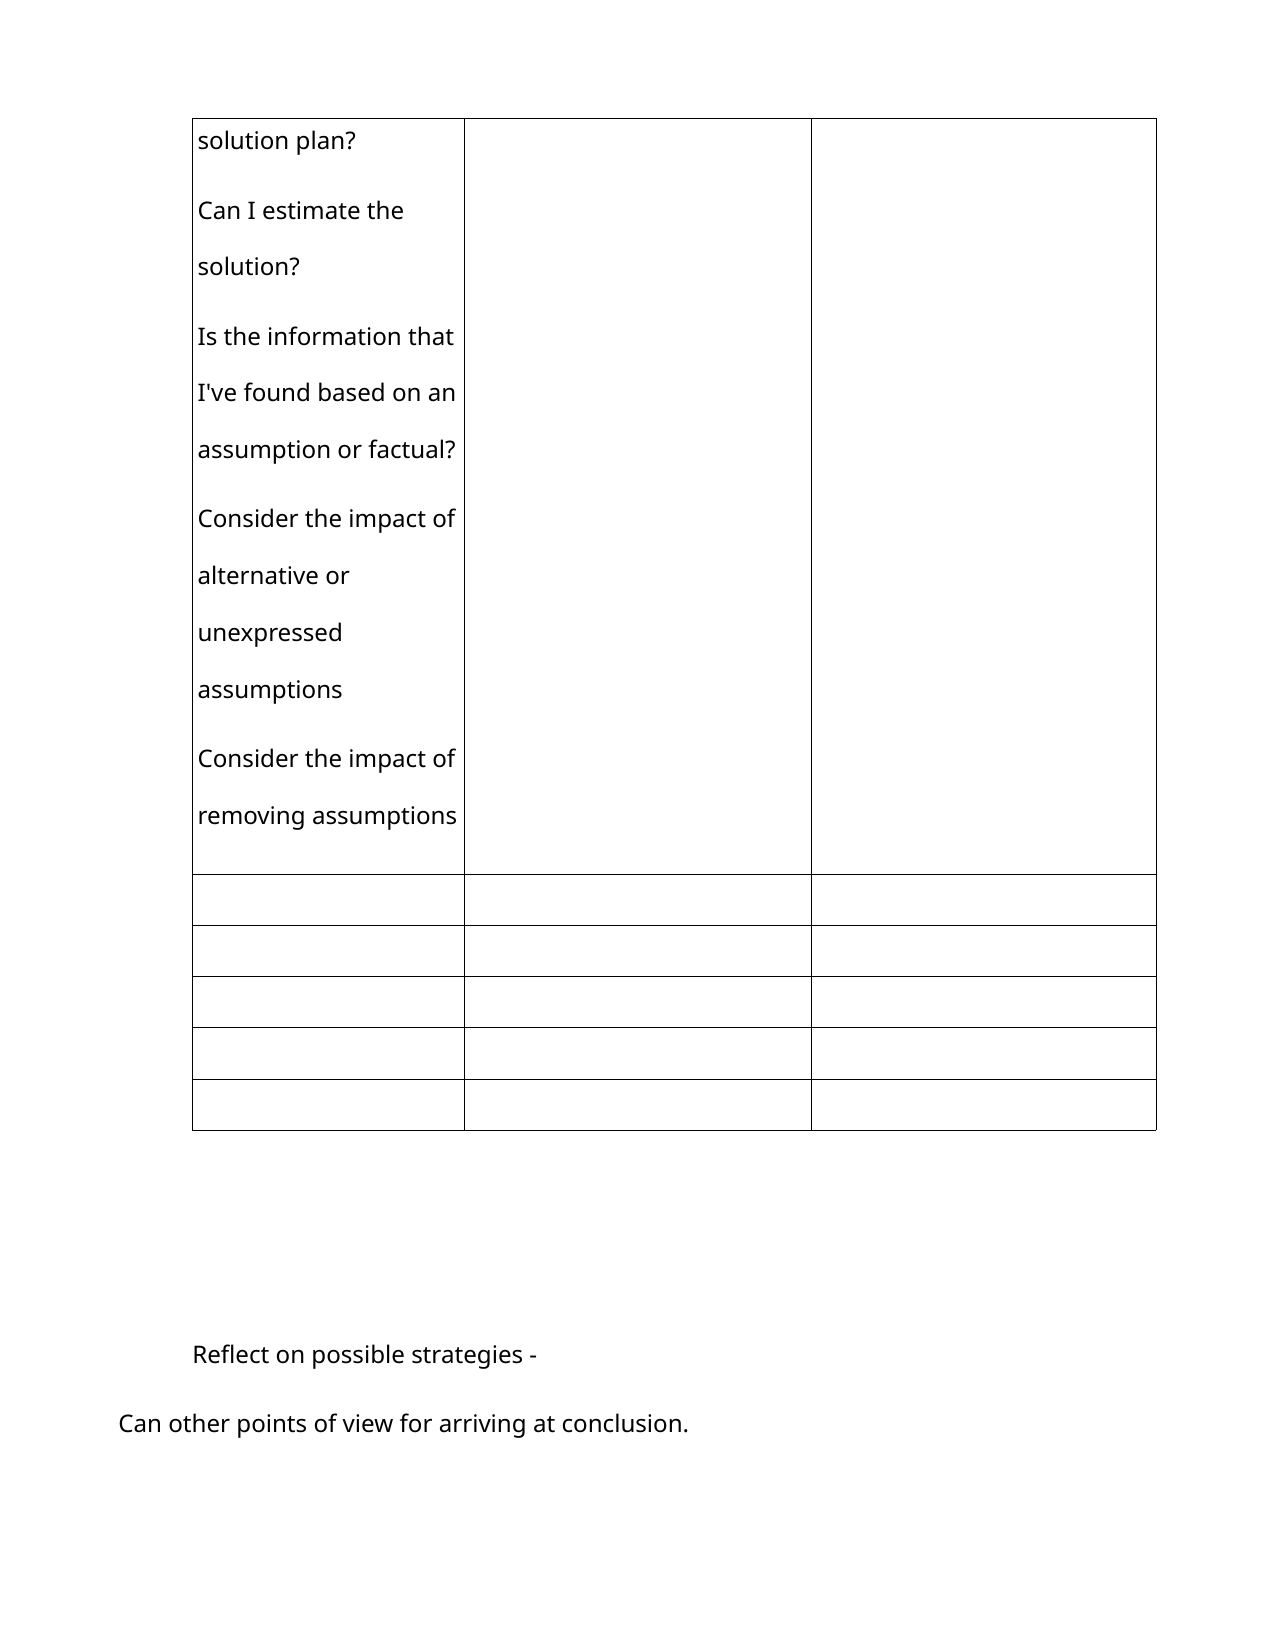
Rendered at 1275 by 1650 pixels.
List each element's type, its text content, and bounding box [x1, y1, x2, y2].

text Can other points of view for arriving at conclusion. [118, 1407, 1157, 1464]
table_cell [465, 1028, 811, 1078]
table_cell [812, 119, 1156, 873]
table_cell [193, 977, 464, 1027]
table_cell solution plan? Can I estimate the solution? Is the information that I've found based on an assumption or factual? Consider the impact of alternative or unexpressed assumptions Consider the impact of removing assumptions [193, 119, 464, 873]
table_cell [465, 875, 811, 925]
table_cell [465, 977, 811, 1027]
table_cell [812, 926, 1156, 976]
table_cell [812, 875, 1156, 925]
table_cell [465, 1080, 811, 1130]
table_cell [465, 119, 811, 873]
text Reflect on possible strategies - [118, 1338, 1157, 1394]
table_cell [812, 1080, 1156, 1130]
table_cell [812, 1028, 1156, 1078]
table_cell [812, 977, 1156, 1027]
table_cell [465, 926, 811, 976]
table_cell [193, 926, 464, 976]
table_cell [193, 875, 464, 925]
table_cell [193, 1080, 464, 1130]
table_cell [193, 1028, 464, 1078]
